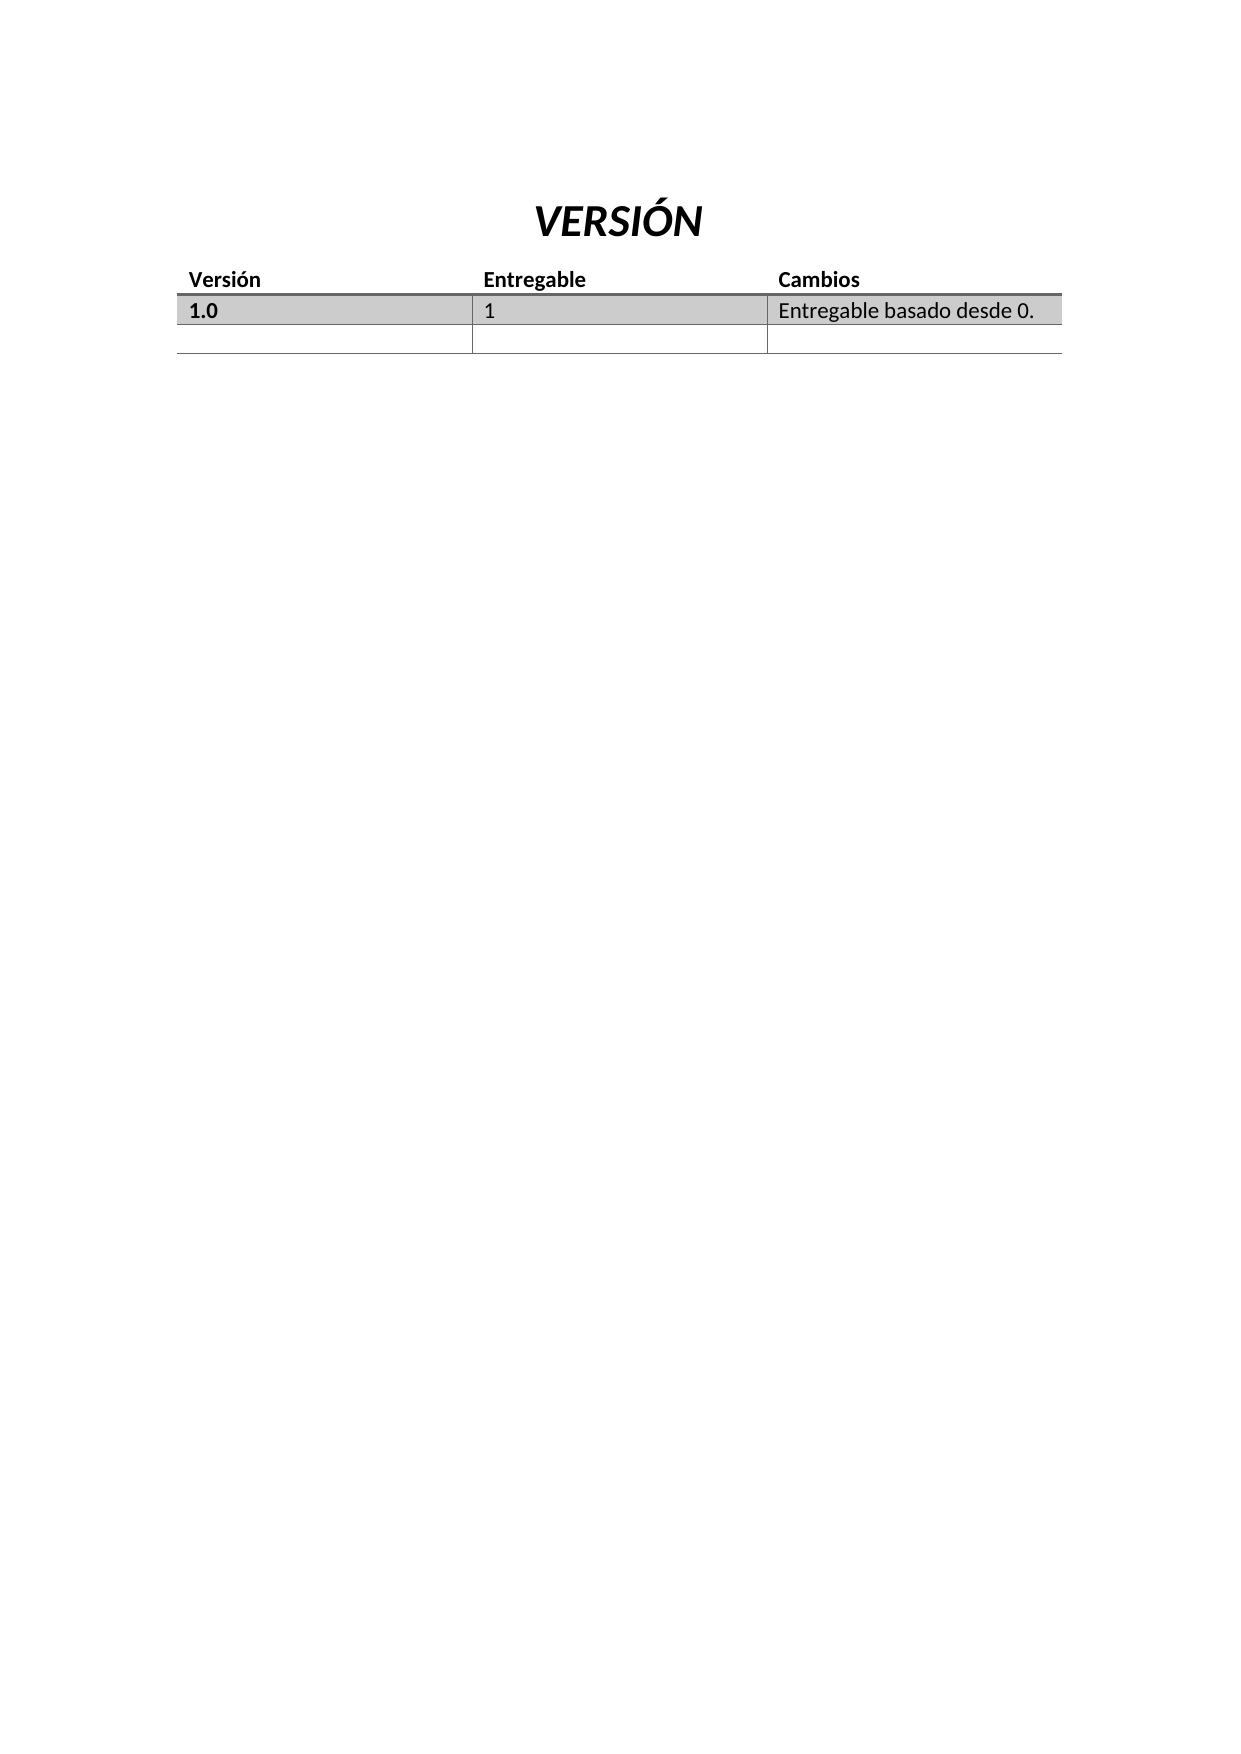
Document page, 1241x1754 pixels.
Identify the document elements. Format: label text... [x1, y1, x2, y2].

table_cell [473, 325, 767, 353]
table_header Versión [177, 265, 472, 293]
table_cell 1.0 [177, 296, 472, 324]
table_cell Entregable basado desde 0. [768, 296, 1062, 324]
table_cell [768, 325, 1062, 353]
text VERSIÓN [177, 192, 1063, 248]
table_header Cambios [767, 265, 1062, 293]
table_cell [177, 325, 472, 353]
table_cell 1 [473, 296, 767, 324]
table_header Entregable [472, 265, 767, 293]
